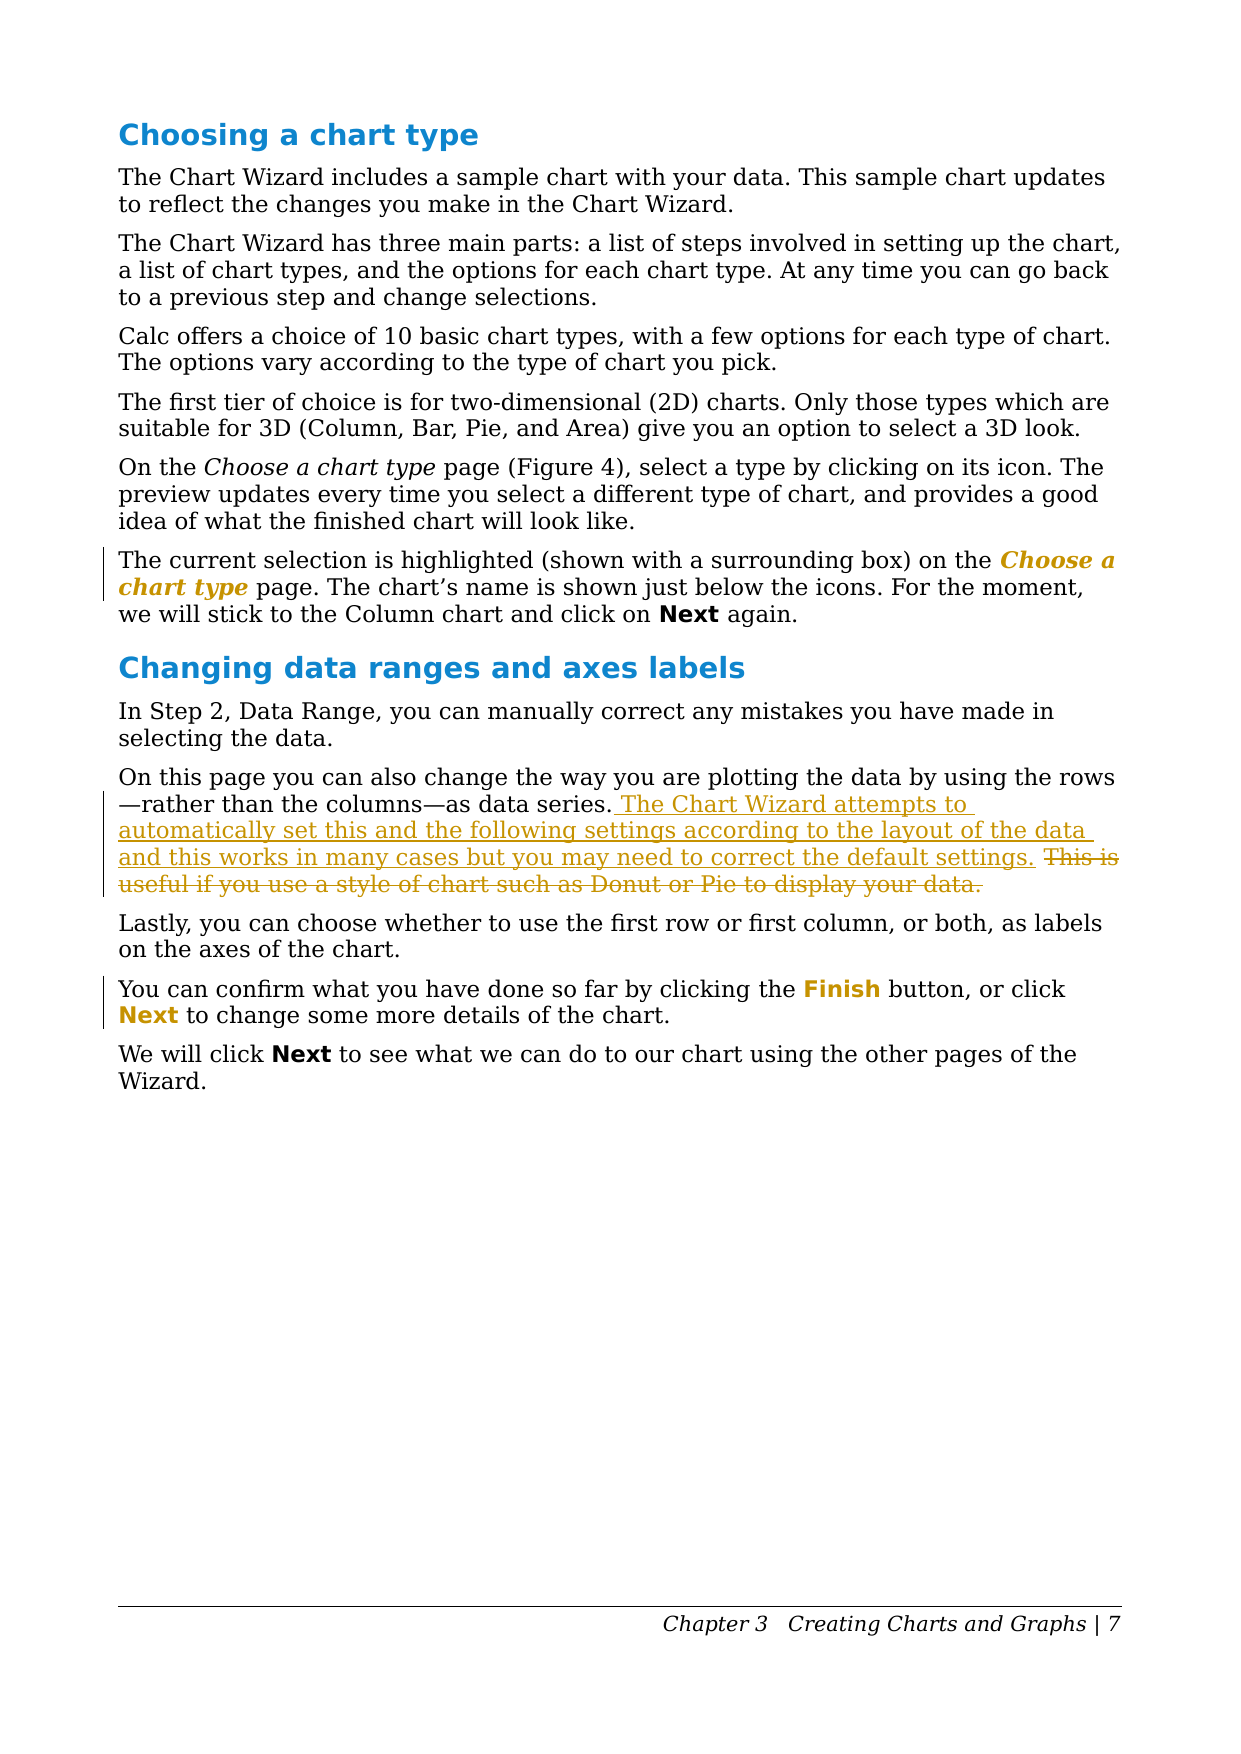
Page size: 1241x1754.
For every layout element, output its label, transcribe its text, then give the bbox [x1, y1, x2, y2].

text The Chart Wizard includes a sample chart with your data. This sample chart updates to reflect the changes you make in the Chart Wizard. [118, 164, 1122, 218]
text On the Choose a chart type page (Figure 4), select a type by clicking on its icon. The preview updates every time you select a different type of chart, and provides a good idea of what the finished chart will look like. [118, 454, 1122, 534]
text Lastly, you can choose whether to use the first row or first column, or both, as labels on the axes of the chart. [118, 910, 1122, 963]
subtitle Choosing a chart type [118, 118, 1122, 152]
text Calc offers a choice of 10 basic chart types, with a few options for each type of chart. The options vary according to the type of chart you pick. [118, 323, 1122, 376]
text The current selection is highlighted (shown with a surrounding box) on the Choose a chart type page. The chart’s name is shown just below the icons. For the moment, we will stick to the Column chart and click on Next again. [118, 547, 1122, 628]
text On this page you can also change the way you are plotting the data by using the rows—rather than the columns—as data series. The Chart Wizard attempts to automatically set this and the following settings according to the layout of the data and this works in many cases but you may need to correct the default settings. [118, 764, 1122, 897]
subtitle Changing data ranges and axes labels [118, 652, 1122, 686]
text In Step 2, Data Range, you can manually correct any mistakes you have made in selecting the data. [118, 698, 1122, 752]
text The Chart Wizard has three main parts: a list of steps involved in setting up the chart, a list of chart types, and the options for each chart type. At any time you can go back to a previous step and change selections. [118, 230, 1122, 310]
text The first tier of choice is for two-dimensional (2D) charts. Only those types which are suitable for 3D (Column, Bar, Pie, and Area) give you an option to select a 3D look. [118, 389, 1122, 442]
text You can confirm what you have done so far by clicking the Finish button, or click Next to change some more details of the chart. [118, 976, 1122, 1029]
text We will click Next to see what we can do to our chart using the other pages of the Wizard. [118, 1042, 1122, 1095]
